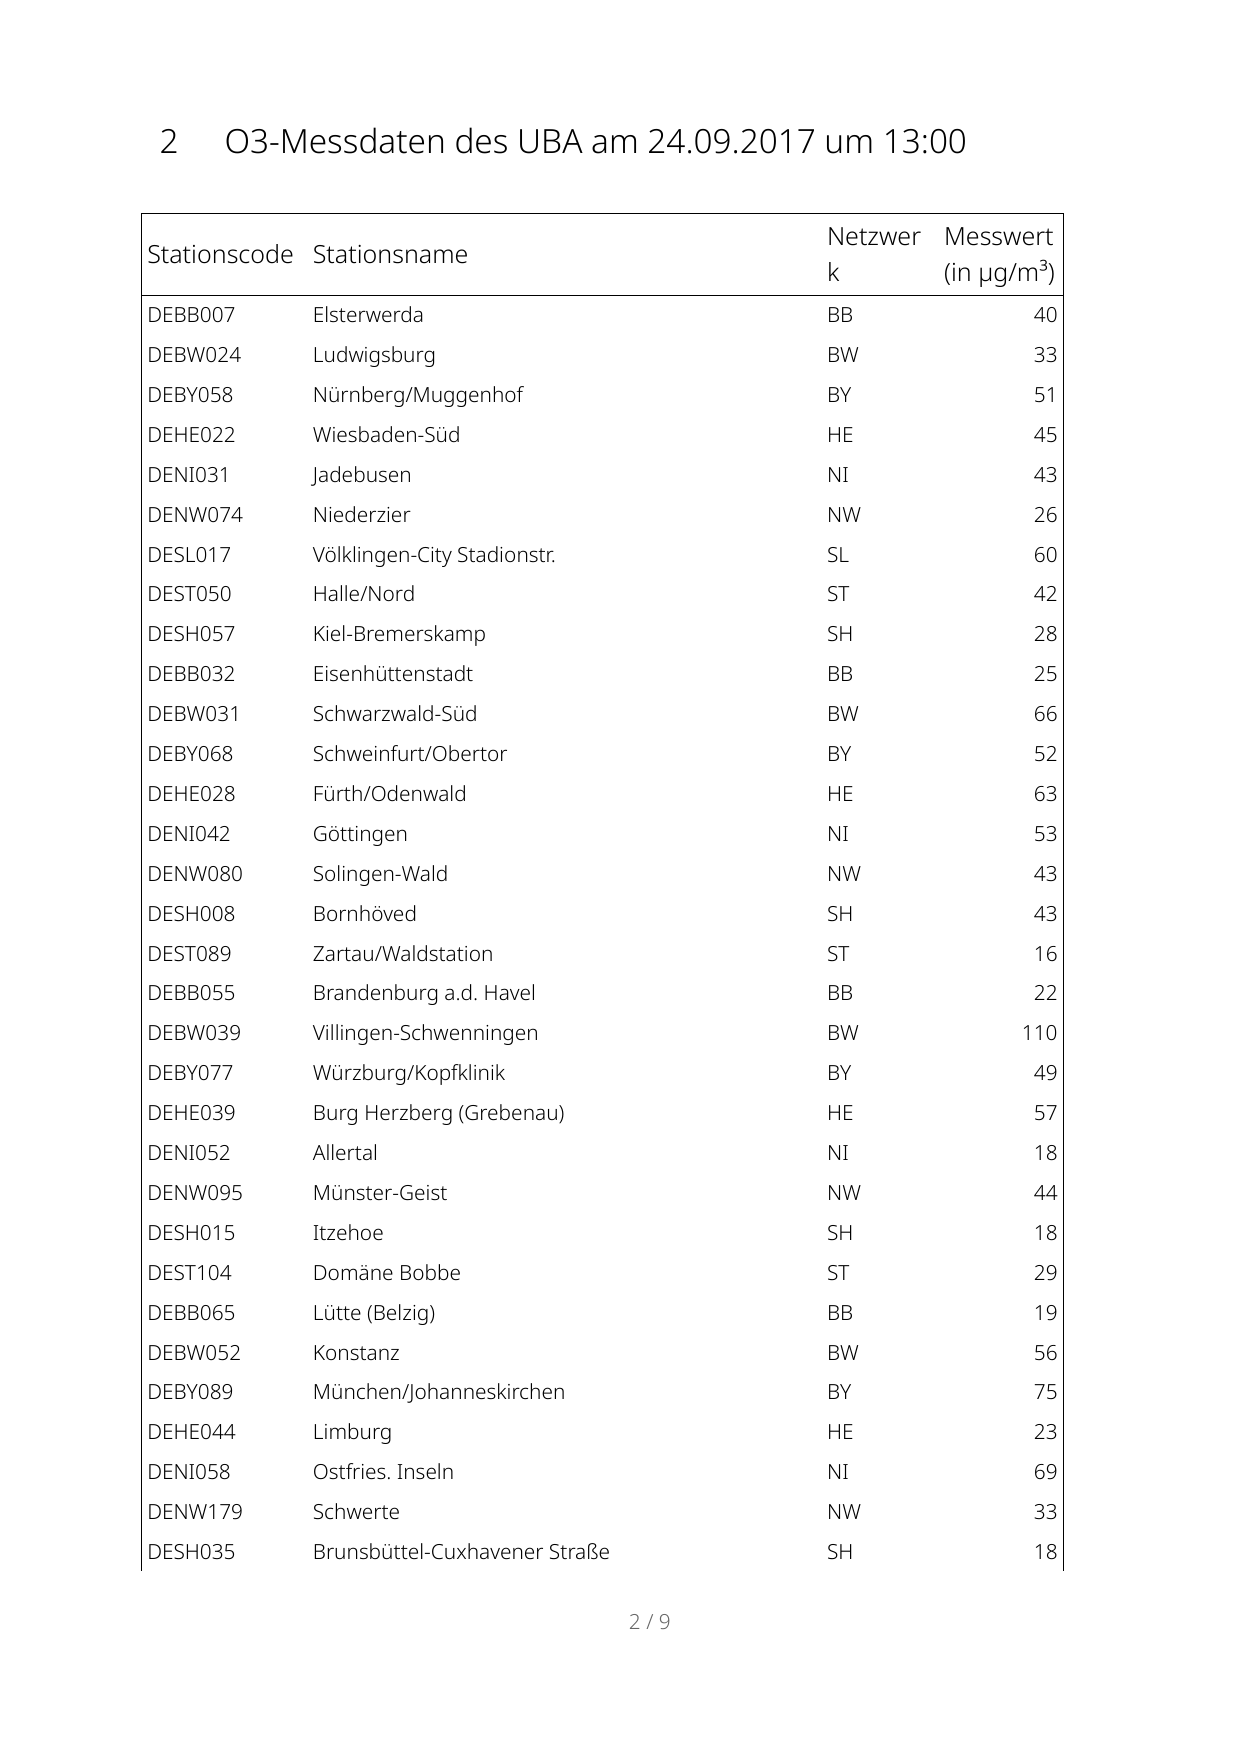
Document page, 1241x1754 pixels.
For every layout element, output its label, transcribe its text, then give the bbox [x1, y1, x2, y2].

table_cell DEBY077 [142, 1053, 307, 1092]
table_cell 60 [938, 534, 1063, 574]
table_cell 43 [938, 454, 1063, 494]
table_cell DENI052 [142, 1133, 307, 1172]
table_cell Schwerte [307, 1491, 821, 1531]
table_cell DENW179 [142, 1491, 307, 1531]
table_cell Würzburg/Kopfklinik [307, 1053, 821, 1092]
table_cell 57 [938, 1093, 1063, 1132]
table_cell 51 [938, 374, 1063, 414]
table_cell BY [821, 734, 938, 773]
table_cell Konstanz [307, 1332, 821, 1372]
table_cell DEHE044 [142, 1412, 307, 1452]
table_cell Itzehoe [307, 1212, 821, 1252]
table_cell Brandenburg a.d. Havel [307, 973, 821, 1013]
table_cell Schwarzwald-Süd [307, 694, 821, 733]
table_cell SH [821, 893, 938, 933]
table_cell BB [821, 296, 938, 334]
table_cell DESH015 [142, 1212, 307, 1252]
table_cell Ostfries. Inseln [307, 1452, 821, 1491]
table_cell HE [821, 1412, 938, 1452]
table_cell 69 [938, 1452, 1063, 1491]
table_cell NW [821, 853, 938, 893]
table_cell Jadebusen [307, 454, 821, 494]
table_cell Halle/Nord [307, 574, 821, 614]
table_cell BW [821, 335, 938, 374]
table_cell DEHE022 [142, 414, 307, 454]
table_cell 18 [938, 1212, 1063, 1252]
table_cell Kiel-Bremerskamp [307, 614, 821, 654]
table_cell 33 [938, 1491, 1063, 1531]
table_cell SH [821, 614, 938, 654]
table_cell BW [821, 1332, 938, 1372]
table_cell DEST050 [142, 574, 307, 614]
table_cell 66 [938, 694, 1063, 733]
table_cell 53 [938, 813, 1063, 853]
table_cell ST [821, 933, 938, 973]
table_cell Fürth/Odenwald [307, 773, 821, 813]
table_cell BB [821, 1292, 938, 1332]
table_cell 29 [938, 1252, 1063, 1292]
table_cell DENI031 [142, 454, 307, 494]
table_cell Niederzier [307, 494, 821, 534]
table_cell 45 [938, 414, 1063, 454]
table_cell Lütte (Belzig) [307, 1292, 821, 1332]
table_cell SL [821, 534, 938, 574]
table_cell 43 [938, 853, 1063, 893]
table_cell 18 [938, 1133, 1063, 1172]
table_cell 18 [938, 1531, 1063, 1571]
table_cell Schweinfurt/Obertor [307, 734, 821, 773]
table_cell München/Johanneskirchen [307, 1372, 821, 1412]
table_cell 26 [938, 494, 1063, 534]
table_cell BB [821, 654, 938, 693]
table_header Stationsname [307, 214, 821, 294]
table_cell Nürnberg/Muggenhof [307, 374, 821, 414]
table_cell Ludwigsburg [307, 335, 821, 374]
table_cell BW [821, 1013, 938, 1053]
table_cell Bornhöved [307, 893, 821, 933]
table_cell DEBY089 [142, 1372, 307, 1412]
table_cell HE [821, 1093, 938, 1132]
table_cell DEBB065 [142, 1292, 307, 1332]
table_cell 40 [938, 296, 1063, 334]
table_cell DEST104 [142, 1252, 307, 1292]
table_cell DEBY058 [142, 374, 307, 414]
table_cell Burg Herzberg (Grebenau) [307, 1093, 821, 1132]
table_cell Münster-Geist [307, 1172, 821, 1212]
subtitle O3-Messdaten des UBA am 24.09.2017 um 13:00 [159, 118, 1063, 163]
table_cell 22 [938, 973, 1063, 1013]
table_cell Villingen-Schwenningen [307, 1013, 821, 1053]
table_cell 42 [938, 574, 1063, 614]
table_cell Göttingen [307, 813, 821, 853]
table_cell NI [821, 1452, 938, 1491]
table_cell ST [821, 1252, 938, 1292]
table_cell HE [821, 414, 938, 454]
table_cell NW [821, 1491, 938, 1531]
table_cell DENW074 [142, 494, 307, 534]
table_cell DESL017 [142, 534, 307, 574]
table_cell Eisenhüttenstadt [307, 654, 821, 693]
table_cell 23 [938, 1412, 1063, 1452]
table_cell 16 [938, 933, 1063, 973]
table_header Stationscode [142, 214, 307, 294]
table_cell Wiesbaden-Süd [307, 414, 821, 454]
table_cell 43 [938, 893, 1063, 933]
table_cell DENW095 [142, 1172, 307, 1212]
table_cell 56 [938, 1332, 1063, 1372]
table_cell Elsterwerda [307, 296, 821, 334]
table_cell NI [821, 1133, 938, 1172]
table_cell DEBY068 [142, 734, 307, 773]
table_cell Allertal [307, 1133, 821, 1172]
table_cell Völklingen-City Stadionstr. [307, 534, 821, 574]
table_cell 19 [938, 1292, 1063, 1332]
table_cell BB [821, 973, 938, 1013]
table_cell Domäne Bobbe [307, 1252, 821, 1292]
table_cell Solingen-Wald [307, 853, 821, 893]
table_cell ST [821, 574, 938, 614]
table_cell DESH008 [142, 893, 307, 933]
table_cell 63 [938, 773, 1063, 813]
table_cell DENW080 [142, 853, 307, 893]
table_cell DEHE028 [142, 773, 307, 813]
table_header Netzwerk [821, 214, 938, 294]
table_cell Brunsbüttel-Cuxhavener Straße [307, 1531, 821, 1571]
table_cell BY [821, 374, 938, 414]
table_cell HE [821, 773, 938, 813]
table_cell NW [821, 494, 938, 534]
table_cell 25 [938, 654, 1063, 693]
table_cell BW [821, 694, 938, 733]
table_cell DESH035 [142, 1531, 307, 1571]
table_cell DEBB032 [142, 654, 307, 693]
table_cell DEHE039 [142, 1093, 307, 1132]
table_cell 49 [938, 1053, 1063, 1092]
table_cell DEBW024 [142, 335, 307, 374]
table_cell 44 [938, 1172, 1063, 1212]
table_cell NI [821, 813, 938, 853]
table_cell 75 [938, 1372, 1063, 1412]
table_cell DESH057 [142, 614, 307, 654]
table_cell DEBB007 [142, 296, 307, 334]
table_cell SH [821, 1531, 938, 1571]
table_cell DENI042 [142, 813, 307, 853]
table_cell Zartau/Waldstation [307, 933, 821, 973]
table_cell DEBW039 [142, 1013, 307, 1053]
table_cell BY [821, 1053, 938, 1092]
table_header Messwert (in µg/m³) [938, 214, 1063, 294]
table_cell DENI058 [142, 1452, 307, 1491]
table_cell 28 [938, 614, 1063, 654]
table_cell 33 [938, 335, 1063, 374]
table_cell DEBW031 [142, 694, 307, 733]
table_cell DEBW052 [142, 1332, 307, 1372]
table_cell Limburg [307, 1412, 821, 1452]
table_cell 52 [938, 734, 1063, 773]
table_cell BY [821, 1372, 938, 1412]
table_cell SH [821, 1212, 938, 1252]
table_cell 110 [938, 1013, 1063, 1053]
table_cell DEBB055 [142, 973, 307, 1013]
table_cell NW [821, 1172, 938, 1212]
table_cell NI [821, 454, 938, 494]
table_cell DEST089 [142, 933, 307, 973]
